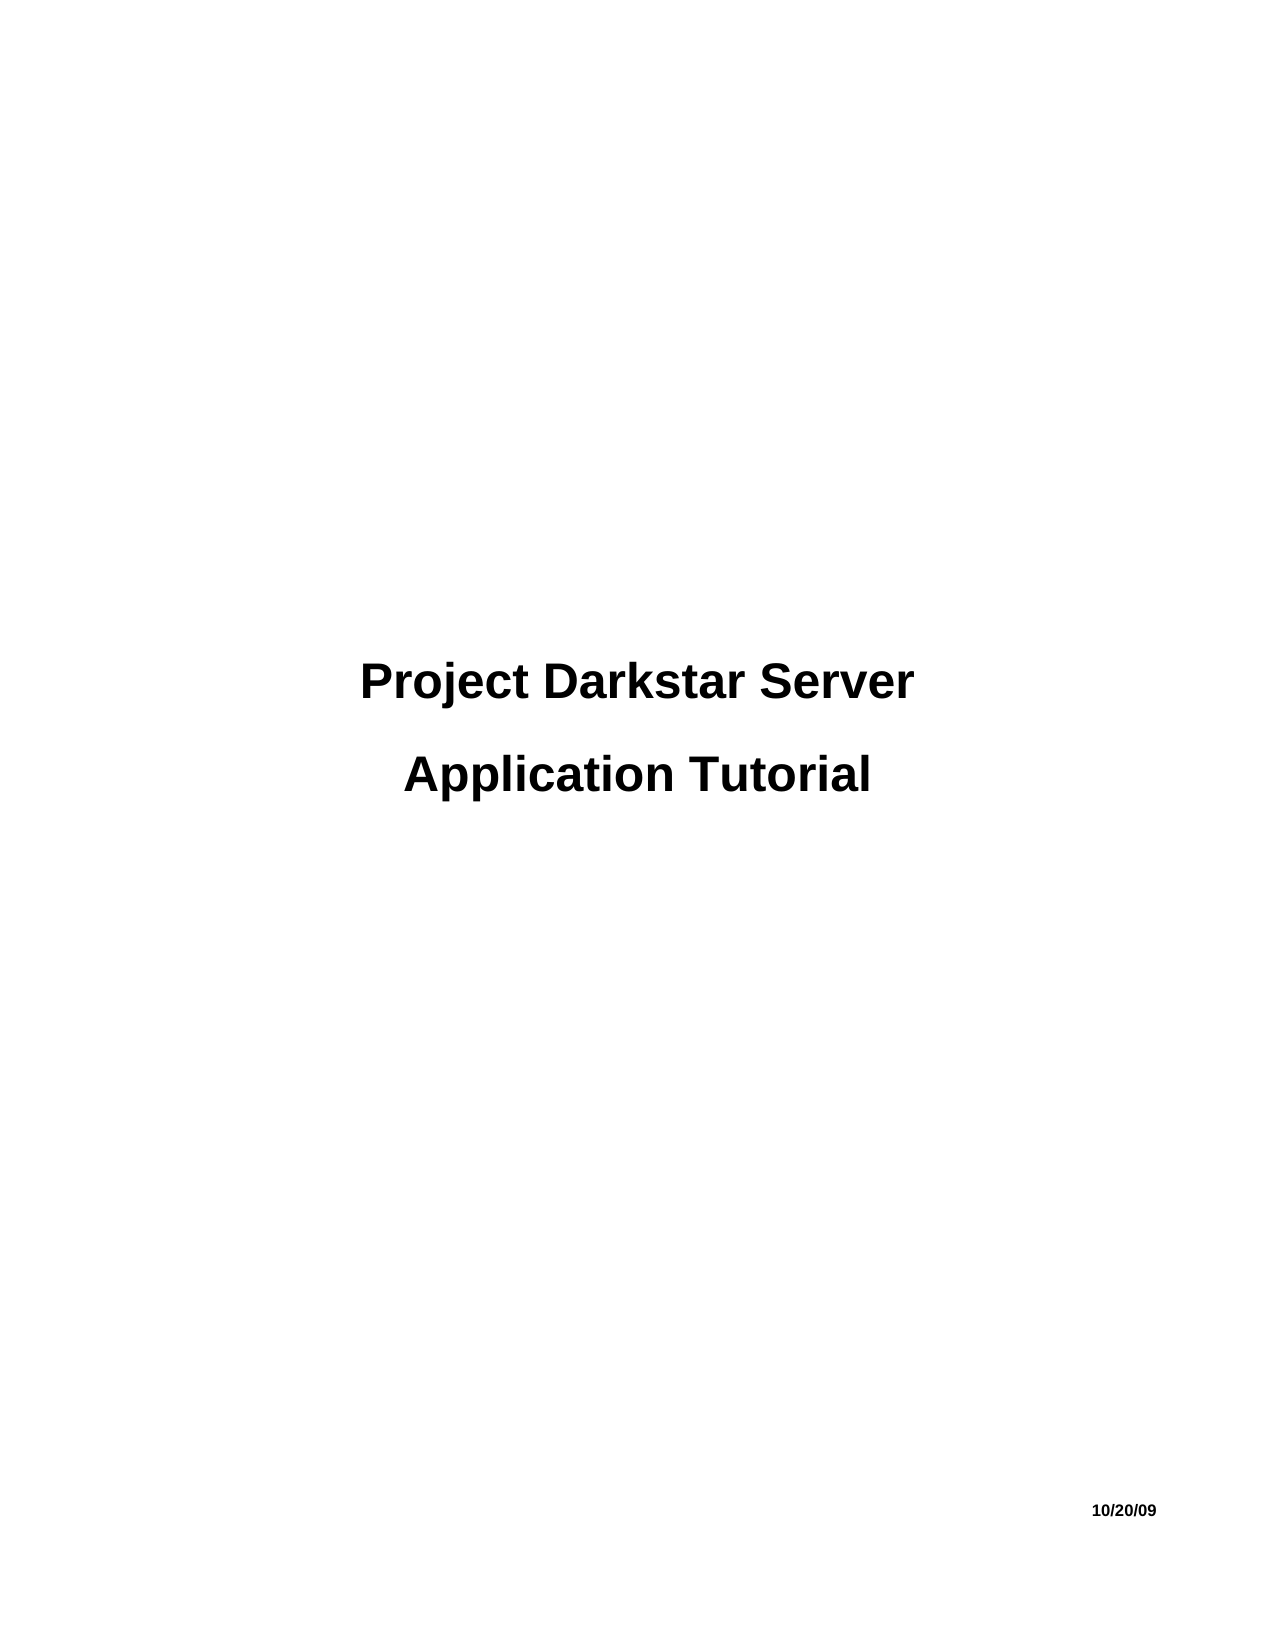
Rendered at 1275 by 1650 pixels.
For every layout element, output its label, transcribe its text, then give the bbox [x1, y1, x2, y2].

title Project Darkstar Server [118, 653, 1156, 709]
title Application Tutorial [118, 746, 1156, 802]
